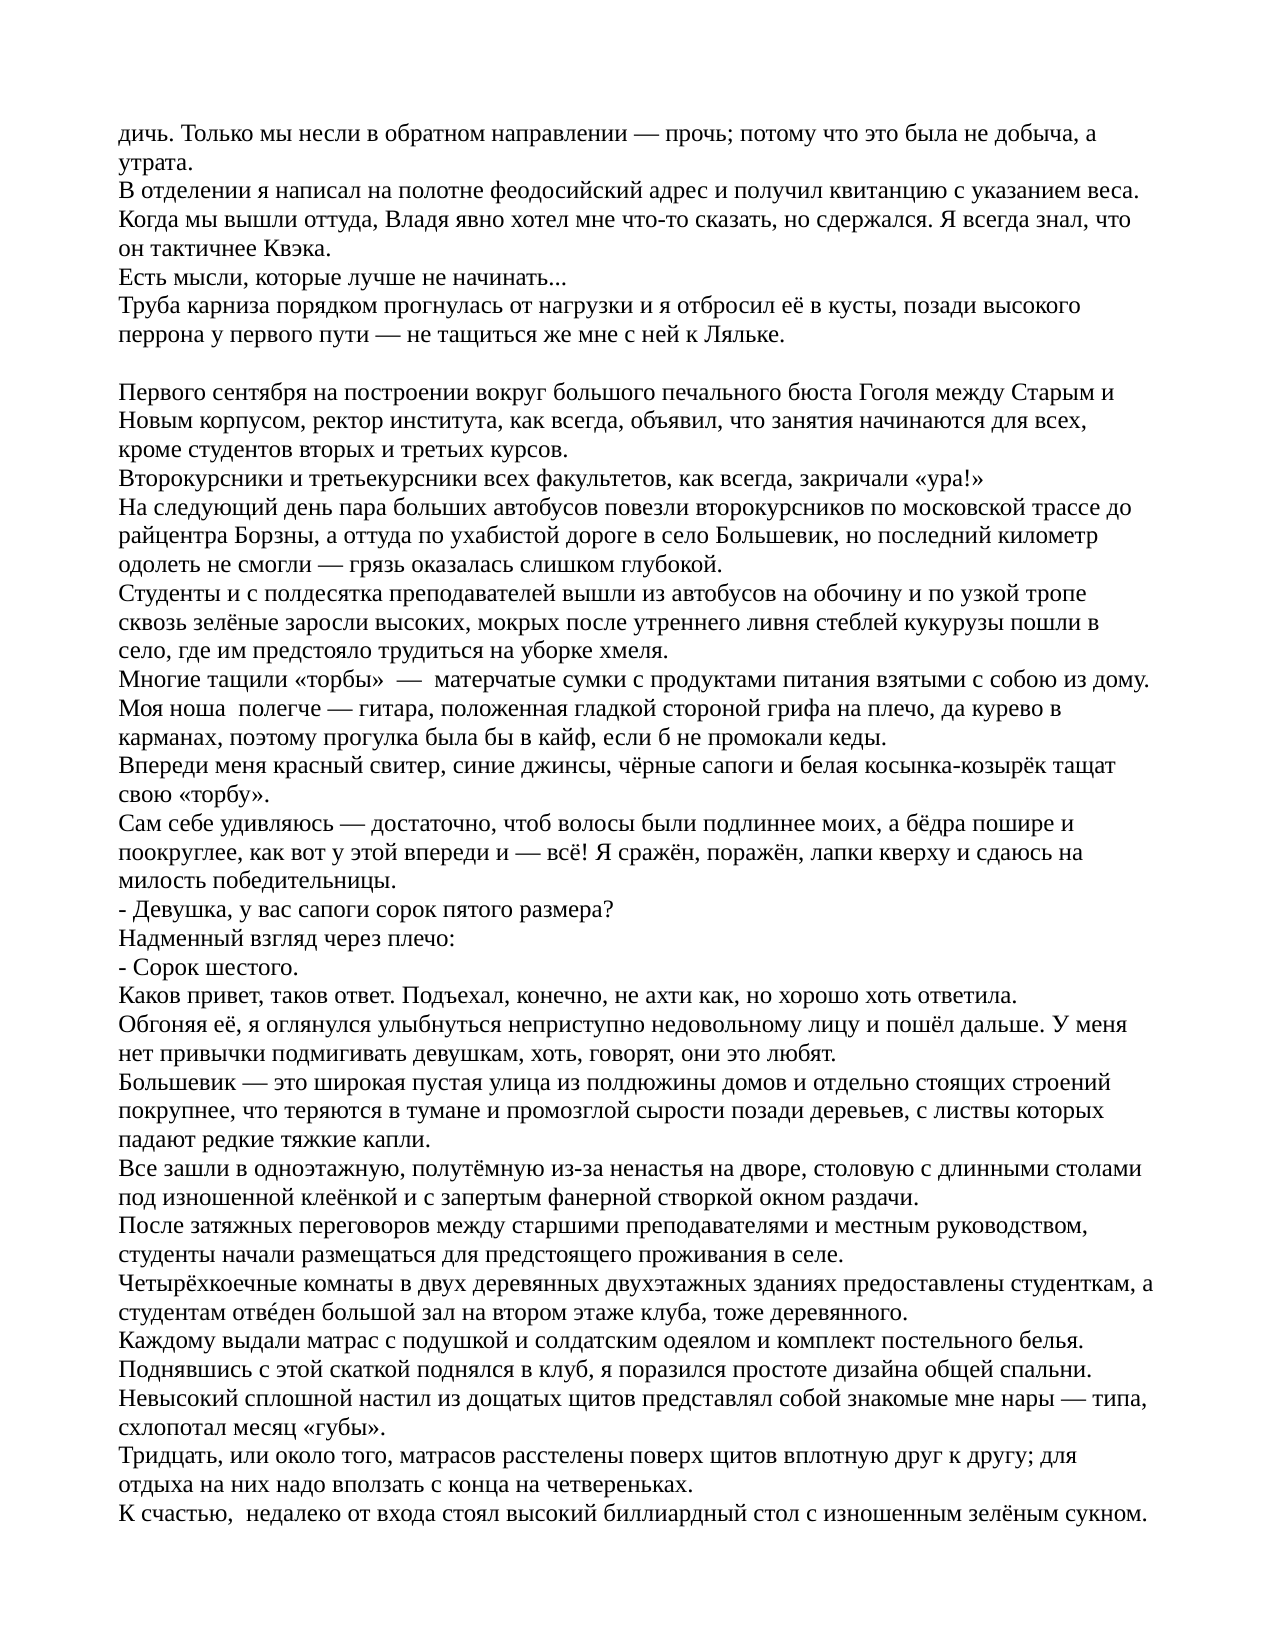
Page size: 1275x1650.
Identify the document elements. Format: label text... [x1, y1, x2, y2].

text - Девушка, у вас сапоги сорок пятого размера? [118, 894, 1157, 923]
text Надменный взгляд через плечо: [118, 923, 1157, 952]
text Сам себе удивляюсь — достаточно, чтоб волосы были подлиннее моих, а бёдра пошире и поокруглее, как вот у этой впереди и — всё! Я сражён, поражён, лапки кверху и сдаюсь на милость победительницы. [118, 808, 1157, 894]
text Студенты и с полдесятка преподавателей вышли из автобусов на обочину и по узкой тропе сквозь зелёные заросли высоких, мокрых после утреннего ливня стеблей кукурузы пошли в село, где им предстояло трудиться на уборке хмеля. [118, 578, 1157, 664]
text Большевик — это широкая пустая улица из полдюжины домов и отдельно стоящих строений покрупнее, что теряются в тумане и промозглой сырости позади деревьев, с листвы которых падают редкие тяжкие капли. [118, 1067, 1157, 1153]
text дичь. Только мы несли в обратном направлении — прочь; потому что это была не добыча, а утрата. [118, 118, 1157, 176]
text Есть мысли, которые лучше не начинать... [118, 262, 1157, 291]
text Все зашли в одноэтажную, полутёмную из-за ненастья на дворе, столовую с длинными столами под изношенной клеёнкой и с запертым фанерной створкой окном раздачи. [118, 1153, 1157, 1211]
text Тридцать, или около того, матрасов расстелены поверх щитов вплотную друг к другу; для отдыха на них надо вползать с конца на четвереньках. [118, 1441, 1157, 1498]
text Второкурсники и третьекурсники всех факультетов, как всегда, закричали «ура!» [118, 463, 1157, 492]
text Поднявшись с этой скаткой поднялся в клуб, я поразился простоте дизайна общей спальни. Невысокий сплошной настил из дощатых щитов представлял собой знакомые мне нары — типа, схлопотал месяц «губы». [118, 1354, 1157, 1441]
text На следующий день пара больших автобусов повезли второкурсников по московской трассе до райцентра Борзны, а оттуда по ухабистой дороге в село Большевик, но последний километр одолеть не смогли — грязь оказалась слишком глубокой. [118, 492, 1157, 578]
text Впереди меня красный свитер, синие джинсы, чёрные сапоги и белая косынка-козырёк тащат свою «торбу». [118, 751, 1157, 808]
text К счастью, недалеко от входа стоял высокий биллиардный стол с изношенным зелёным сукном. [118, 1498, 1157, 1527]
text Каждому выдали матрас с подушкой и солдатским одеялом и комплект постельного белья. [118, 1326, 1157, 1354]
text После затяжных переговоров между старшими преподавателями и местным руководством, студенты начали размещаться для предстоящего проживания в селе. [118, 1211, 1157, 1268]
text Моя ноша полегче — гитара, положенная гладкой стороной грифа на плечо, да курево в карманах, поэтому прогулка была бы в кайф, если б не промокали кеды. [118, 693, 1157, 751]
text Четырёхкоечные комнаты в двух деревянных двухэтажных зданиях предоставлены студенткам, а студентам отвéден большой зал на втором этаже клуба, тоже деревянного. [118, 1268, 1157, 1326]
text Когда мы вышли оттуда, Владя явно хотел мне что-то сказать, но сдержался. Я всегда знал, что он тактичнее Квэка. [118, 204, 1157, 262]
text Многие тащили «торбы» — матерчатые сумки с продуктами питания взятыми с собою из дому. [118, 664, 1157, 693]
text В отделении я написал на полотне феодосийский адрес и получил квитанцию с указанием веса. [118, 176, 1157, 204]
text Обгоняя её, я оглянулся улыбнуться неприступно недовольному лицу и пошёл дальше. У меня нет привычки подмигивать девушкам, хоть, говорят, они это любят. [118, 1009, 1157, 1067]
text Первого сентября на построении вокруг большого печального бюста Гоголя между Старым и Новым корпусом, ректор института, как всегда, объявил, что занятия начинаются для всех, кроме студентов вторых и третьих курсов. [118, 377, 1157, 463]
text - Сорок шестого. [118, 952, 1157, 981]
text Каков привет, таков ответ. Подъехал, конечно, не ахти как, но хорошо хоть ответила. [118, 981, 1157, 1009]
text Труба карниза порядком прогнулась от нагрузки и я отбросил её в кусты, позади высокого перрона у первого пути — не тащиться же мне с ней к Ляльке. [118, 291, 1157, 348]
